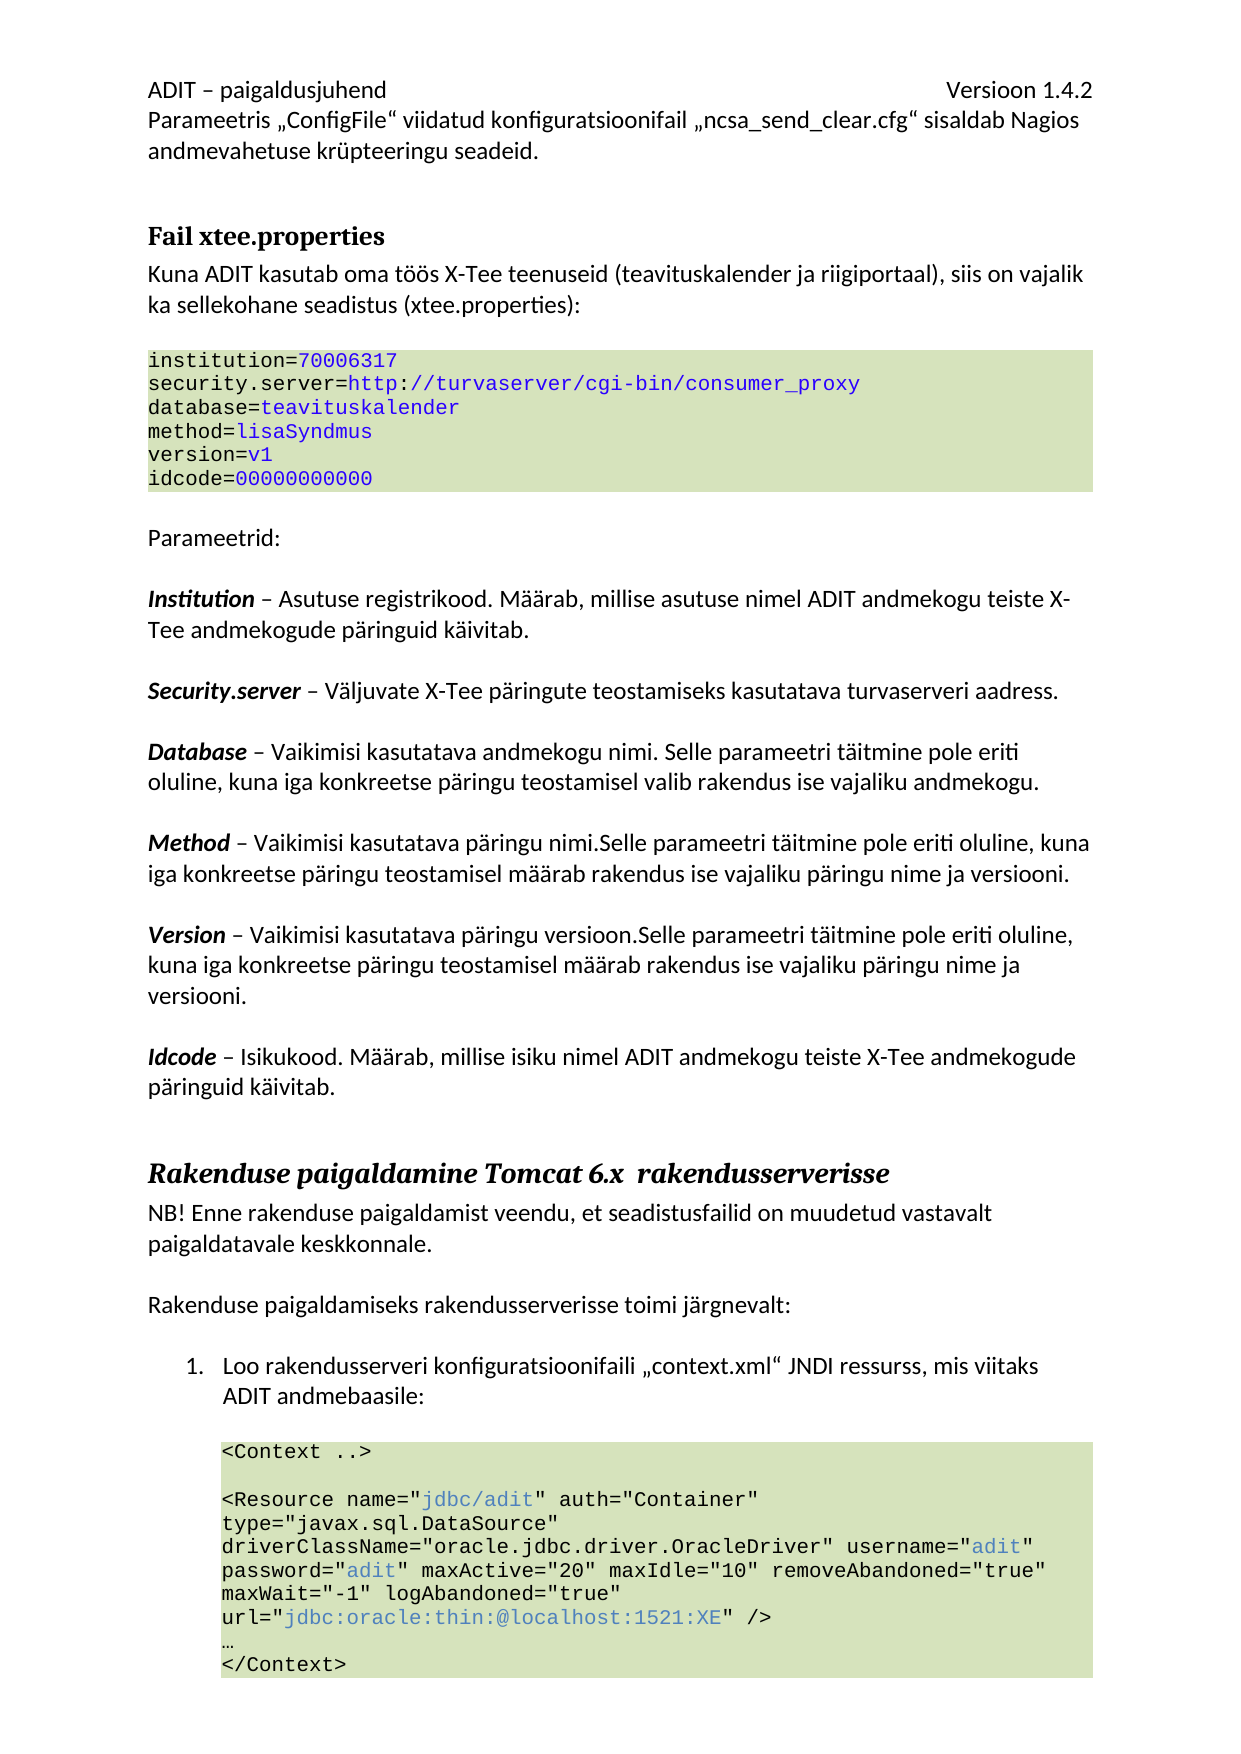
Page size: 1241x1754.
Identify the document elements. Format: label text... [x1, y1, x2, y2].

list Loo rakendusserveri konfiguratsioonifaili „context.xml“ JNDI ressurss, mis viitaks ADIT andmebaasile: [185, 1350, 1093, 1411]
text Kuna ADIT kasutab oma töös X-Tee teenuseid (teavituskalender ja riigiportaal), siis on vajalik ka sellekohane seadistus (xtee.properties): [148, 258, 1093, 319]
text Rakenduse paigaldamiseks rakendusserverisse toimi järgnevalt: [148, 1289, 1093, 1319]
text <Context ..> [221, 1442, 1093, 1465]
text <Resource name="jdbc/adit" auth="Container" type="javax.sql.DataSource" driverClassName="oracle.jdbc.driver.OracleDriver" username="adit" [221, 1489, 1093, 1560]
text version=v1 [148, 444, 1093, 468]
text Version – Vaikimisi kasutatava päringu versioon.Selle parameetri täitmine pole eriti oluline, kuna iga konkreetse päringu teostamisel määrab rakendus ise vajaliku päringu nime ja versiooni. [148, 919, 1093, 1011]
text Security.server – Väljuvate X-Tee päringute teostamiseks kasutatava turvaserveri aadress. [148, 675, 1093, 705]
text Parameetrid: [148, 522, 1093, 553]
text NB! Enne rakenduse paigaldamist veendu, et seadistusfailid on muudetud vastavalt paigaldatavale keskkonnale. [148, 1197, 1093, 1258]
subtitle Fail xtee.properties [148, 221, 1093, 252]
subtitle Rakenduse paigaldamine Tomcat 6.x rakendusserverisse [148, 1158, 1093, 1191]
text password="adit" maxActive="20" maxIdle="10" removeAbandoned="true" maxWait="-1" logAbandoned="true" url="jdbc:oracle:thin:@localhost:1521:XE" /> [221, 1560, 1093, 1631]
text Institution – Asutuse registrikood. Määrab, millise asutuse nimel ADIT andmekogu teiste X-Tee andmekogude päringuid käivitab. [148, 583, 1093, 644]
text method=lisaSyndmus [148, 421, 1093, 444]
text institution=70006317 [148, 350, 1093, 373]
text idcode=00000000000 [148, 468, 1093, 492]
text </Context> [221, 1654, 1093, 1678]
text … [221, 1631, 1093, 1654]
text Method – Vaikimisi kasutatava päringu nimi.Selle parameetri täitmine pole eriti oluline, kuna iga konkreetse päringu teostamisel määrab rakendus ise vajaliku päringu nime ja versiooni. [148, 827, 1093, 888]
text security.server=http://turvaserver/cgi-bin/consumer_proxy [148, 373, 1093, 397]
text database=teavituskalender [148, 397, 1093, 421]
text Idcode – Isikukood. Määrab, millise isiku nimel ADIT andmekogu teiste X-Tee andmekogude päringuid käivitab. [148, 1041, 1093, 1102]
text Parameetris „ConfigFile“ viidatud konfiguratsioonifail „ncsa_send_clear.cfg“ sisaldab Nagios andmevahetuse krüpteeringu seadeid. [148, 104, 1093, 165]
text Database – Vaikimisi kasutatava andmekogu nimi. Selle parameetri täitmine pole eriti oluline, kuna iga konkreetse päringu teostamisel valib rakendus ise vajaliku andmekogu. [148, 736, 1093, 797]
